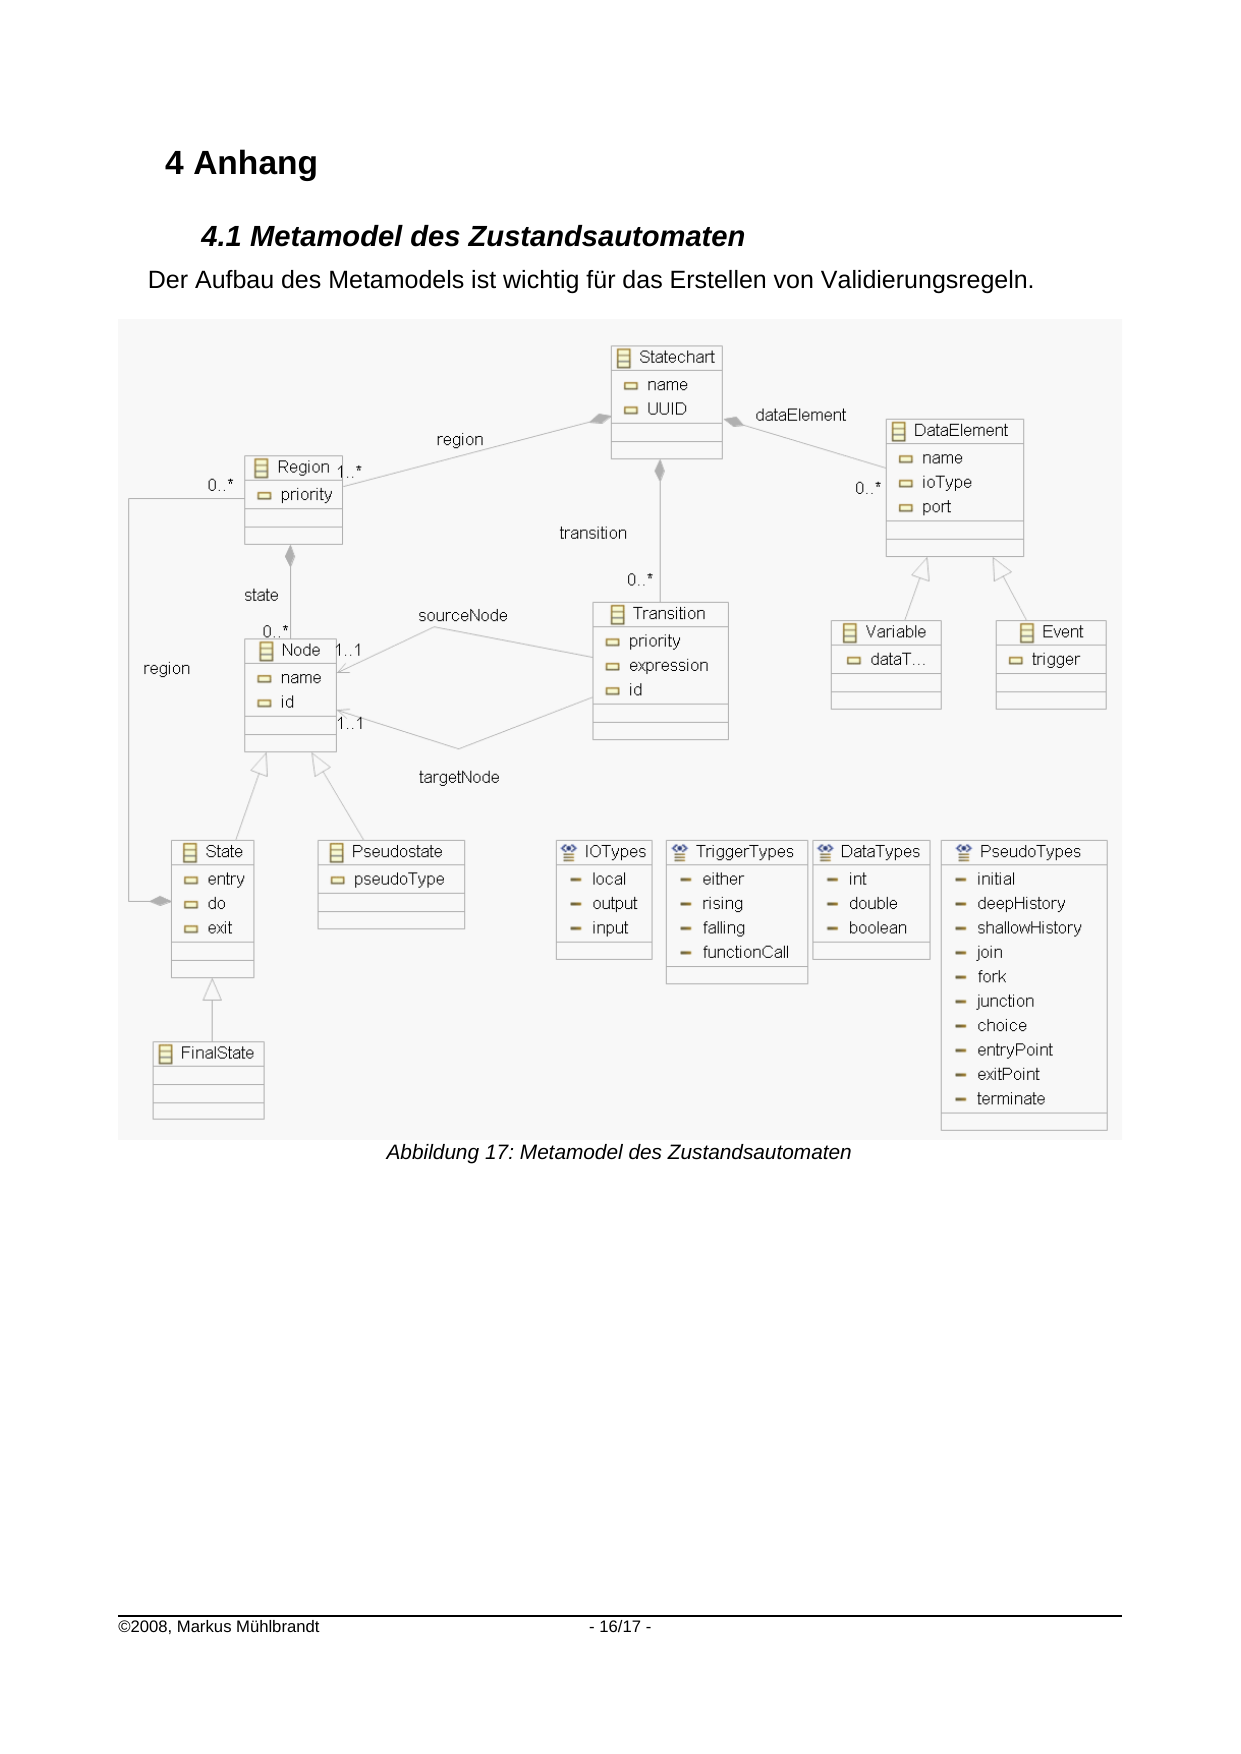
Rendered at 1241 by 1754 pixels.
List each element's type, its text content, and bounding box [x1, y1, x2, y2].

text Abbildung 17: Metamodel des Zustandsautomaten [118, 1140, 1122, 1164]
subtitle Anhang [156, 143, 1122, 182]
picture [118, 319, 1123, 1140]
text Der Aufbau des Metamodels ist wichtig für das Erstellen von Validierungsregeln. [118, 265, 1122, 294]
subtitle Metamodel des Zustandsautomaten [193, 219, 1122, 253]
